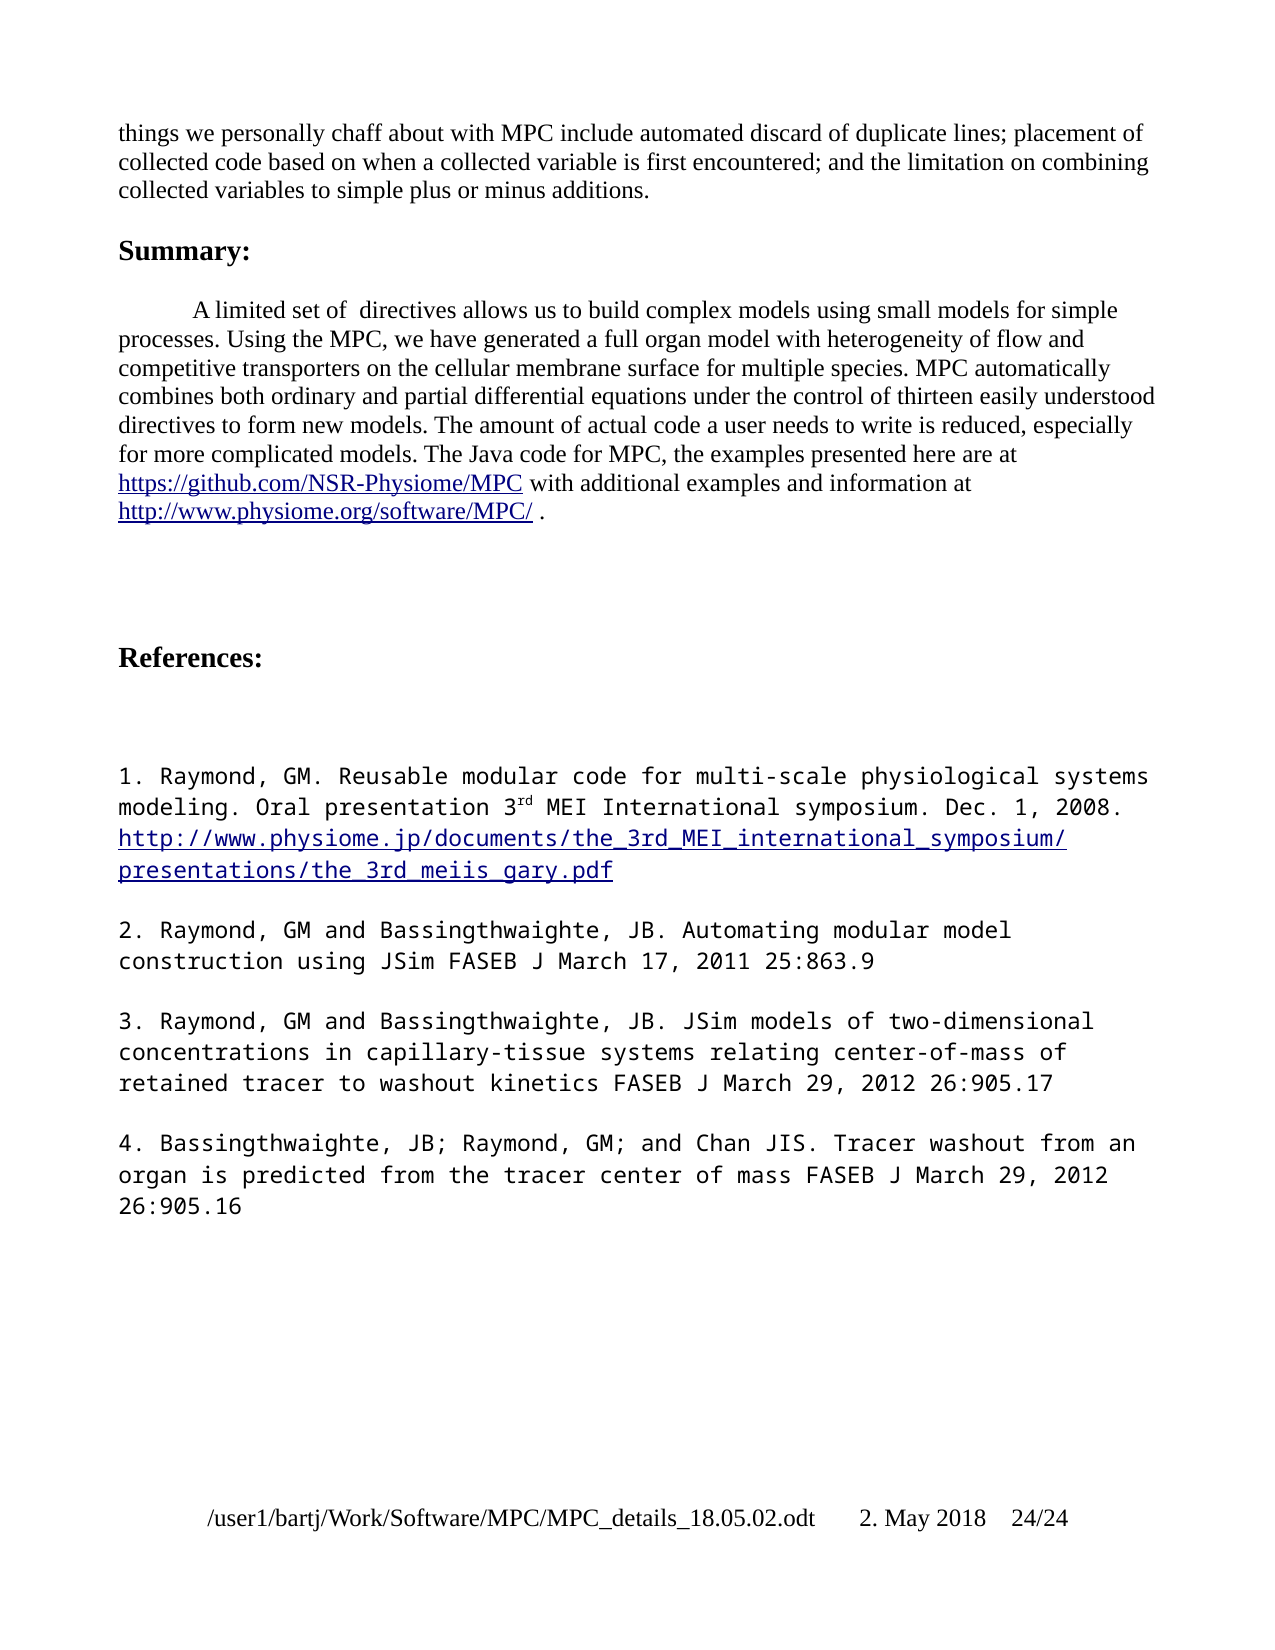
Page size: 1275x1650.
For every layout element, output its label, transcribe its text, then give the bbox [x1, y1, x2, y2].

text 4. Bassingthwaighte, JB; Raymond, GM; and Chan JIS. Tracer washout from an organ is predicted from the tracer center of mass FASEB J March 29, 2012 26:905.16 [118, 1127, 1157, 1221]
text 1. Raymond, GM. Reusable modular code for multi-scale physiological systems modeling. Oral presentation 3rd MEI International symposium. Dec. 1, 2008. http://www.physiome.jp/documents/the_3rd_MEI_international_symposium/presentations/the_3rd_meiis_gary.pdf [118, 760, 1157, 885]
text 2. Raymond, GM and Bassingthwaighte, JB. Automating modular model construction using JSim FASEB J March 17, 2011 25:863.9 [118, 914, 1157, 976]
text things we personally chaff about with MPC include automated discard of duplicate lines; placement of [118, 118, 1157, 147]
text A limited set of directives allows us to build complex models using small models for simple processes. Using the MPC, we have generated a full organ model with heterogeneity of flow and competitive transporters on the cellular membrane surface for multiple species. MPC automatically combines both ordinary and partial differential equations under the control of thirteen easily understood directives to form new models. The amount of actual code a user needs to write is reduced, especially for more complicated models. The Java code for MPC, the examples presented here are at https://github.com/NSR-Physiome/MPC with additional examples and information at http://www.physiome.org/software/MPC/ . [118, 295, 1157, 525]
text 3. Raymond, GM and Bassingthwaighte, JB. JSim models of two-dimensional concentrations in capillary-tissue systems relating center-of-mass of retained tracer to washout kinetics FASEB J March 29, 2012 26:905.17 [118, 1005, 1157, 1099]
text Summary: [118, 233, 1157, 266]
text collected code based on when a collected variable is first encountered; and the limitation on combining collected variables to simple plus or minus additions. [118, 147, 1157, 204]
text References: [118, 640, 1157, 674]
